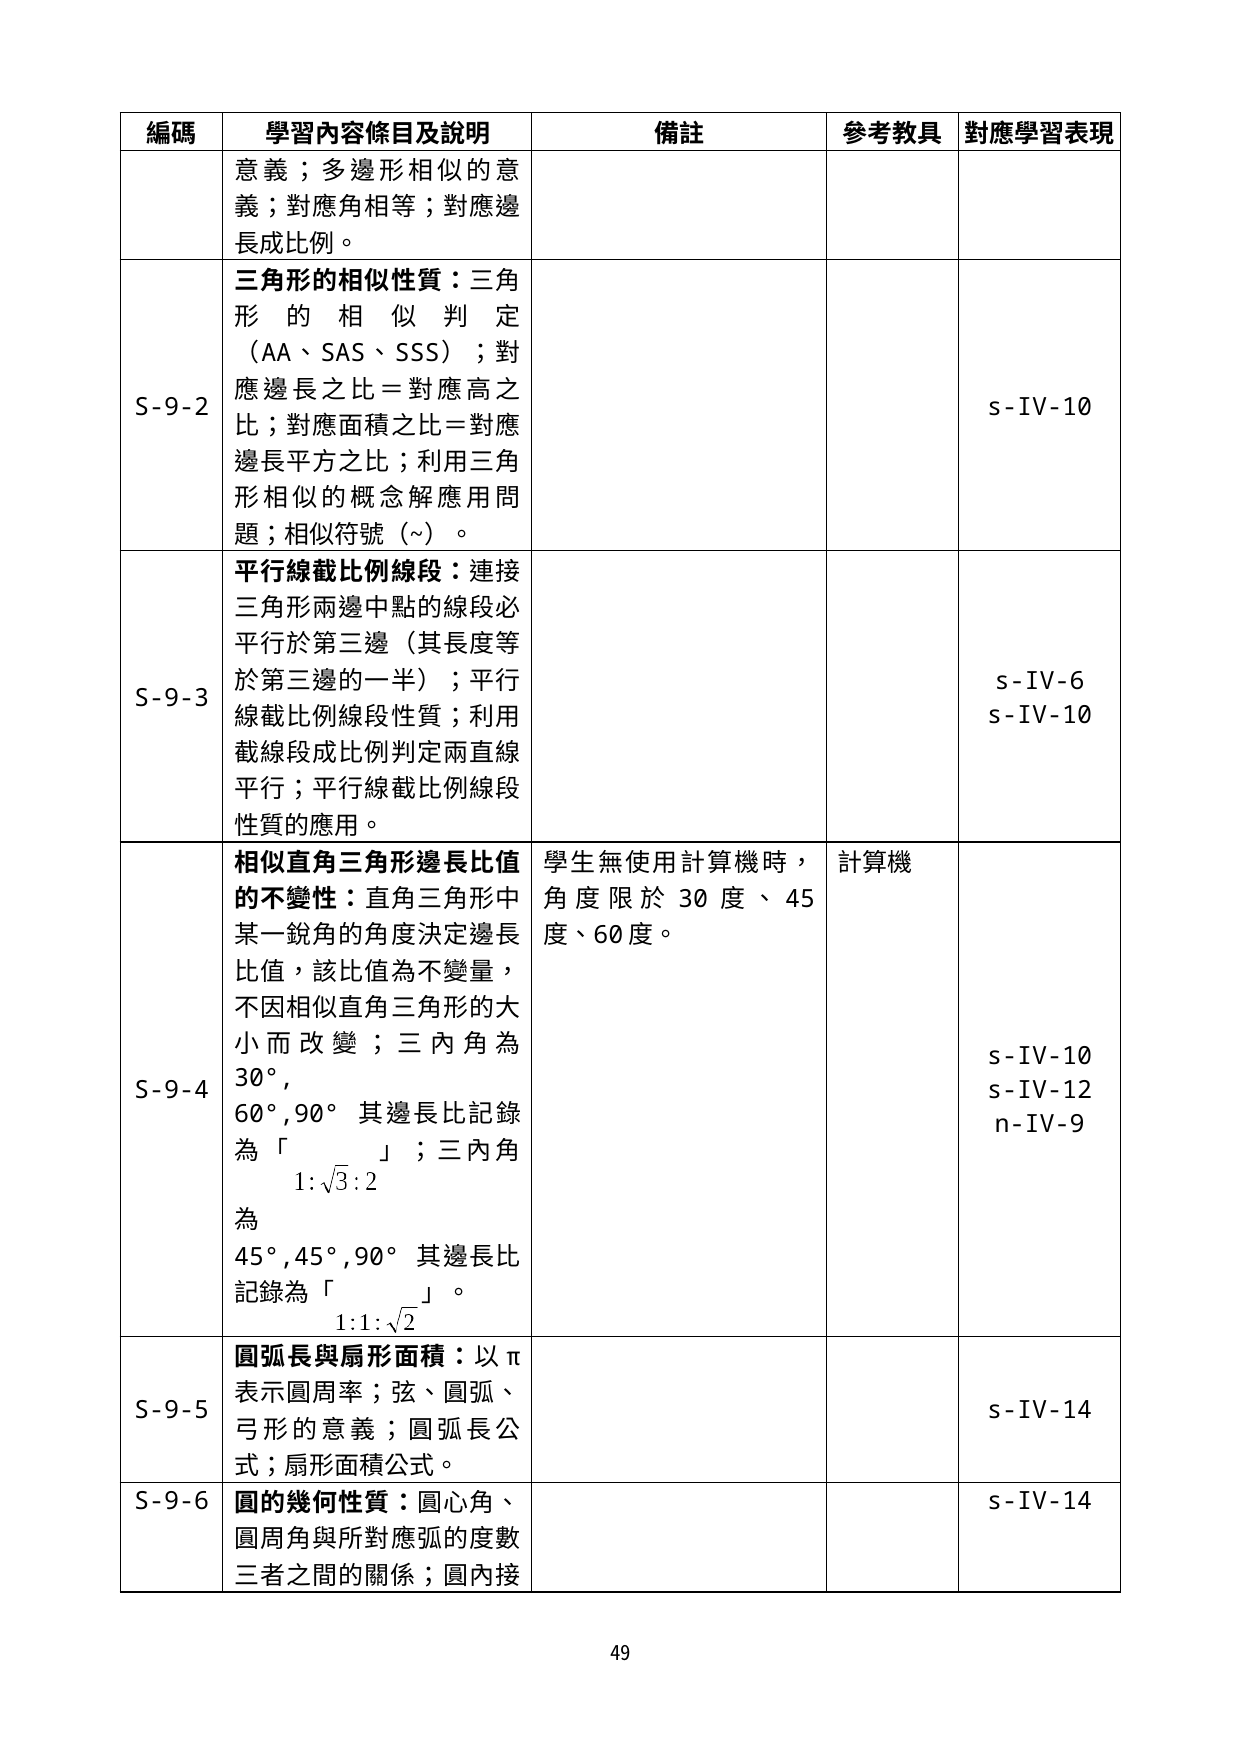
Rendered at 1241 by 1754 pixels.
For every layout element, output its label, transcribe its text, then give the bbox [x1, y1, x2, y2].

table_header 參考教具 [827, 113, 958, 149]
table_cell [532, 1337, 826, 1482]
table_cell 圓的幾何性質：圓心角、圓周角與所對應弧的度數三者之間的關係；圓內接 [223, 1483, 531, 1591]
table_cell s-IV-14 [959, 1337, 1120, 1482]
table_cell [827, 1483, 958, 1591]
table_cell [121, 151, 222, 259]
table_cell s-IV-6 s-IV-10 [959, 551, 1120, 841]
table_cell 相似直角三角形邊長比值的不變性：直角三角形中某一銳角的角度決定邊長比值，該比值為不變量，不因相似直角三角形的大小而改變；三內角為30°, 60°,90° 其邊長比記錄為「」；三內角為 45°,45°,90° 其邊長比記錄為「」。 [223, 843, 531, 1336]
table_cell 三角形的相似性質：三角形的相似判定（AA、SAS、SSS）；對應邊長之比＝對應高之比；對應面積之比＝對應邊長平方之比；利用三角形相似的概念解應用問題；相似符號（~）。 [223, 260, 531, 550]
table_cell [532, 151, 826, 259]
table_header 備註 [532, 113, 826, 149]
table_cell 平行線截比例線段：連接三角形兩邊中點的線段必平行於第三邊（其長度等於第三邊的一半）；平行線截比例線段性質；利用截線段成比例判定兩直線平行；平行線截比例線段性質的應用。 [223, 551, 531, 841]
table_cell s-IV-10 [959, 260, 1120, 550]
table_header 編碼 [121, 113, 222, 149]
table_cell [827, 151, 958, 259]
table_cell S-9-3 [121, 551, 222, 841]
table_cell s-IV-10 s-IV-12 n-IV-9 [959, 843, 1120, 1336]
table_header 學習內容條目及說明 [223, 113, 531, 149]
table_cell [959, 151, 1120, 259]
table_cell S-9-2 [121, 260, 222, 550]
table_cell [827, 551, 958, 841]
table_cell 圓弧長與扇形面積：以π表示圓周率；弦、圓弧、弓形的意義；圓弧長公式；扇形面積公式。 [223, 1337, 531, 1482]
table_cell 計算機 [827, 843, 958, 1336]
table_cell S-9-6 [121, 1483, 222, 1591]
table_cell s-IV-14 [959, 1483, 1120, 1591]
table_cell [827, 260, 958, 550]
table_cell 意義；多邊形相似的意義；對應角相等；對應邊長成比例。 [223, 151, 531, 259]
table_cell S-9-5 [121, 1337, 222, 1482]
table_cell [827, 1337, 958, 1482]
table_cell [532, 260, 826, 550]
table_header 對應學習表現 [959, 113, 1120, 149]
table_cell 學生無使用計算機時，角度限於30度、45度、60度。 [532, 843, 826, 1336]
table_cell S-9-4 [121, 843, 222, 1336]
table_cell [532, 551, 826, 841]
table_cell [532, 1483, 826, 1591]
